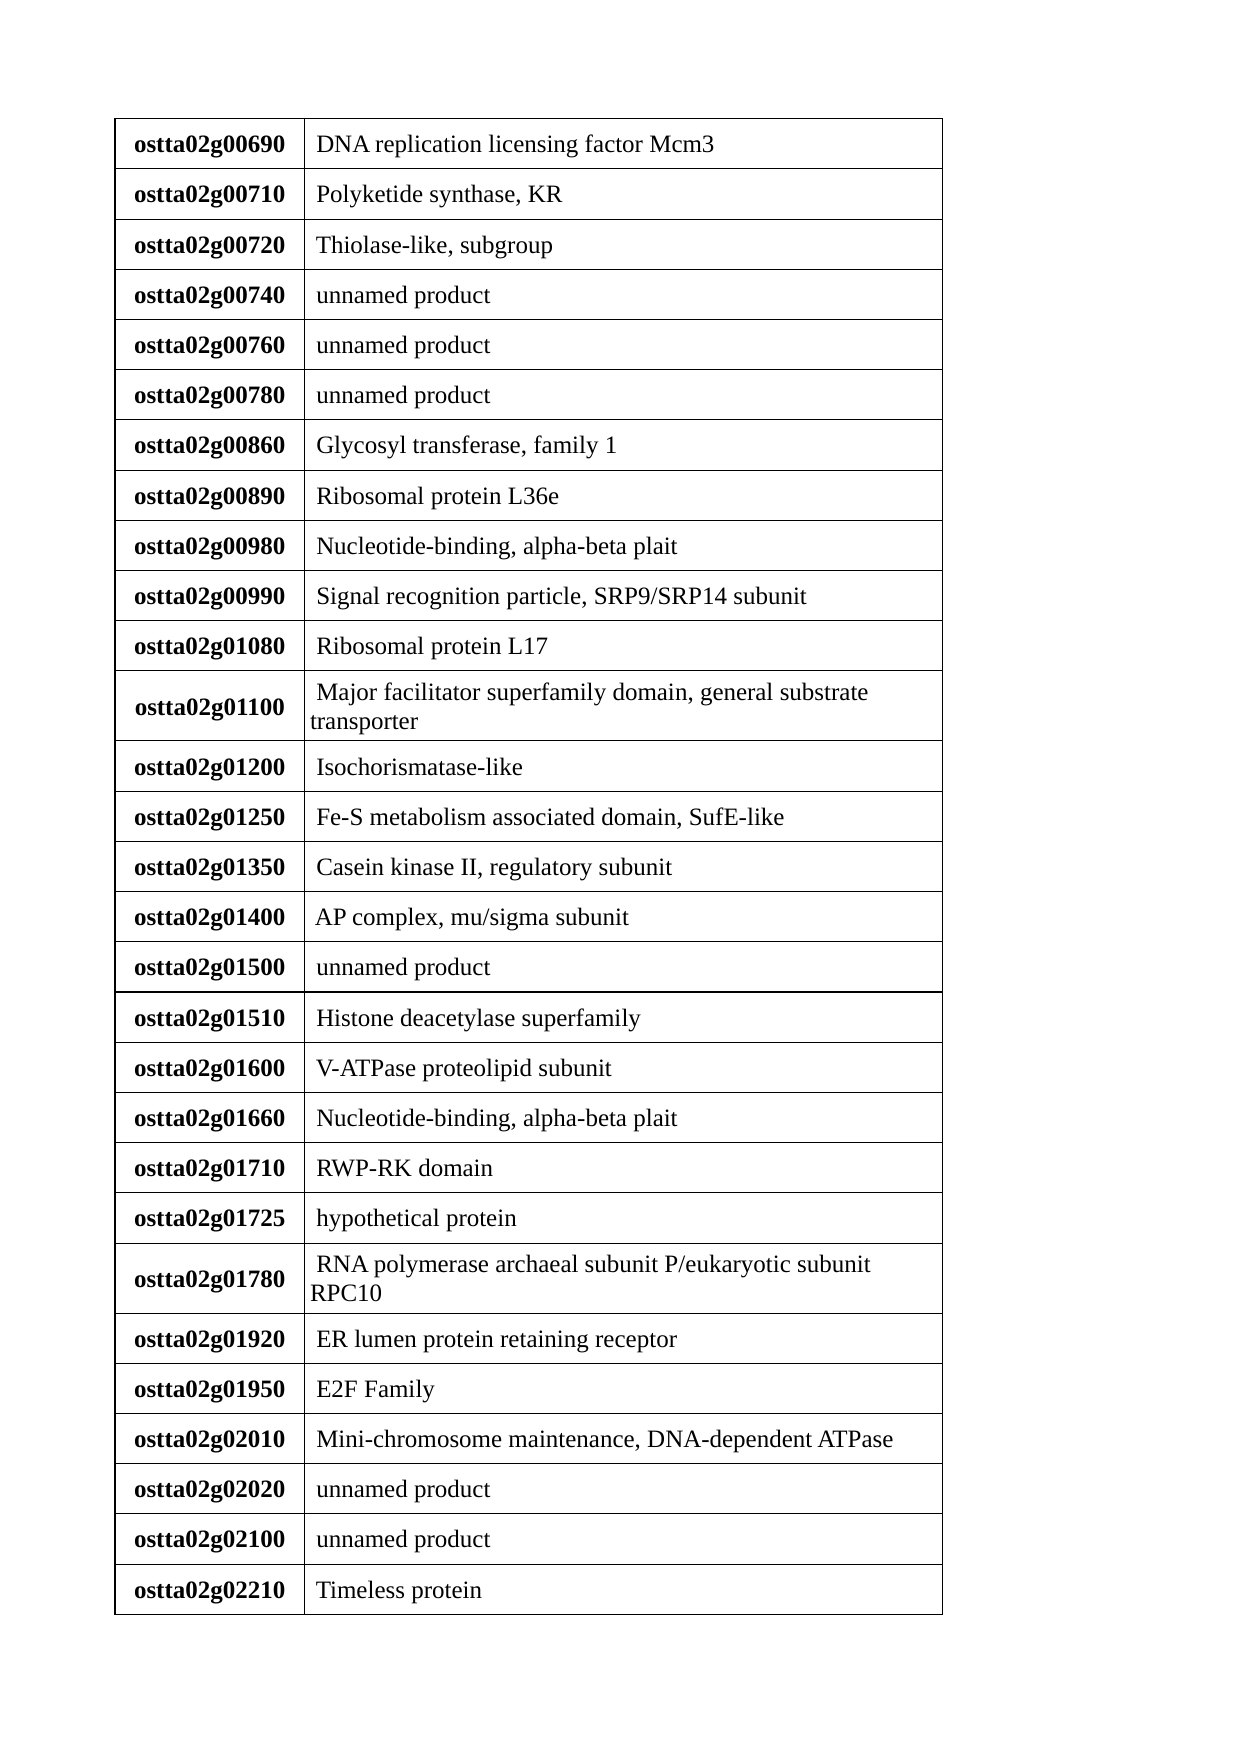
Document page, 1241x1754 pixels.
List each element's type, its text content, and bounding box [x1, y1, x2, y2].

table_cell ostta02g01250 [116, 792, 304, 841]
table_cell ostta02g02210 [116, 1565, 304, 1614]
table_cell Signal recognition particle, SRP9/SRP14 subunit [305, 571, 942, 620]
table_cell Mini-chromosome maintenance, DNA-dependent ATPase [305, 1414, 942, 1463]
table_cell unnamed product [305, 942, 942, 991]
table_cell ostta02g01600 [116, 1043, 304, 1092]
table_cell unnamed product [305, 270, 942, 319]
table_cell AP complex, mu/sigma subunit [305, 892, 942, 941]
table_cell ostta02g01950 [116, 1364, 304, 1413]
table_cell ostta02g01350 [116, 842, 304, 891]
table_cell unnamed product [305, 370, 942, 419]
table_cell ostta02g00780 [116, 370, 304, 419]
table_cell Isochorismatase-like [305, 741, 942, 791]
table_cell RWP-RK domain [305, 1143, 942, 1192]
table_cell ER lumen protein retaining receptor [305, 1314, 942, 1363]
table_cell Thiolase-like, subgroup [305, 220, 942, 269]
table_cell ostta02g01920 [116, 1314, 304, 1363]
table_cell unnamed product [305, 1514, 942, 1563]
table_cell Major facilitator superfamily domain, general substrate transporter [305, 671, 942, 740]
table_cell Fe-S metabolism associated domain, SufE-like [305, 792, 942, 841]
table_cell ostta02g00860 [116, 420, 304, 469]
table_cell ostta02g00980 [116, 521, 304, 570]
table_cell unnamed product [305, 1464, 942, 1513]
table_cell ostta02g00760 [116, 320, 304, 369]
table_cell ostta02g01710 [116, 1143, 304, 1192]
table_cell Glycosyl transferase, family 1 [305, 420, 942, 469]
table_cell unnamed product [305, 320, 942, 369]
table_cell Ribosomal protein L36e [305, 471, 942, 520]
table_cell Polyketide synthase, KR [305, 169, 942, 218]
table_cell ostta02g00890 [116, 471, 304, 520]
table_cell ostta02g00710 [116, 169, 304, 218]
table_cell Ribosomal protein L17 [305, 621, 942, 670]
table_cell V-ATPase proteolipid subunit [305, 1043, 942, 1092]
table_cell ostta02g00690 [116, 119, 304, 168]
table_cell ostta02g02010 [116, 1414, 304, 1463]
table_cell ostta02g01200 [116, 741, 304, 791]
table_cell Nucleotide-binding, alpha-beta plait [305, 521, 942, 570]
table_cell ostta02g01080 [116, 621, 304, 670]
table_cell ostta02g01780 [116, 1244, 304, 1312]
table_cell Histone deacetylase superfamily [305, 993, 942, 1042]
table_cell ostta02g01510 [116, 993, 304, 1042]
table_cell Casein kinase II, regulatory subunit [305, 842, 942, 891]
table_cell ostta02g01400 [116, 892, 304, 941]
table_cell ostta02g01500 [116, 942, 304, 991]
table_cell ostta02g01725 [116, 1193, 304, 1242]
table_cell RNA polymerase archaeal subunit P/eukaryotic subunit RPC10 [305, 1244, 942, 1312]
table_cell hypothetical protein [305, 1193, 942, 1242]
table_cell ostta02g02020 [116, 1464, 304, 1513]
table_cell ostta02g02100 [116, 1514, 304, 1563]
table_cell ostta02g01660 [116, 1093, 304, 1142]
table_cell ostta02g01100 [116, 671, 304, 740]
table_cell Timeless protein [305, 1565, 942, 1614]
table_cell Nucleotide-binding, alpha-beta plait [305, 1093, 942, 1142]
table_cell ostta02g00990 [116, 571, 304, 620]
table_cell E2F Family [305, 1364, 942, 1413]
table_cell ostta02g00720 [116, 220, 304, 269]
table_cell ostta02g00740 [116, 270, 304, 319]
table_cell DNA replication licensing factor Mcm3 [305, 119, 942, 168]
